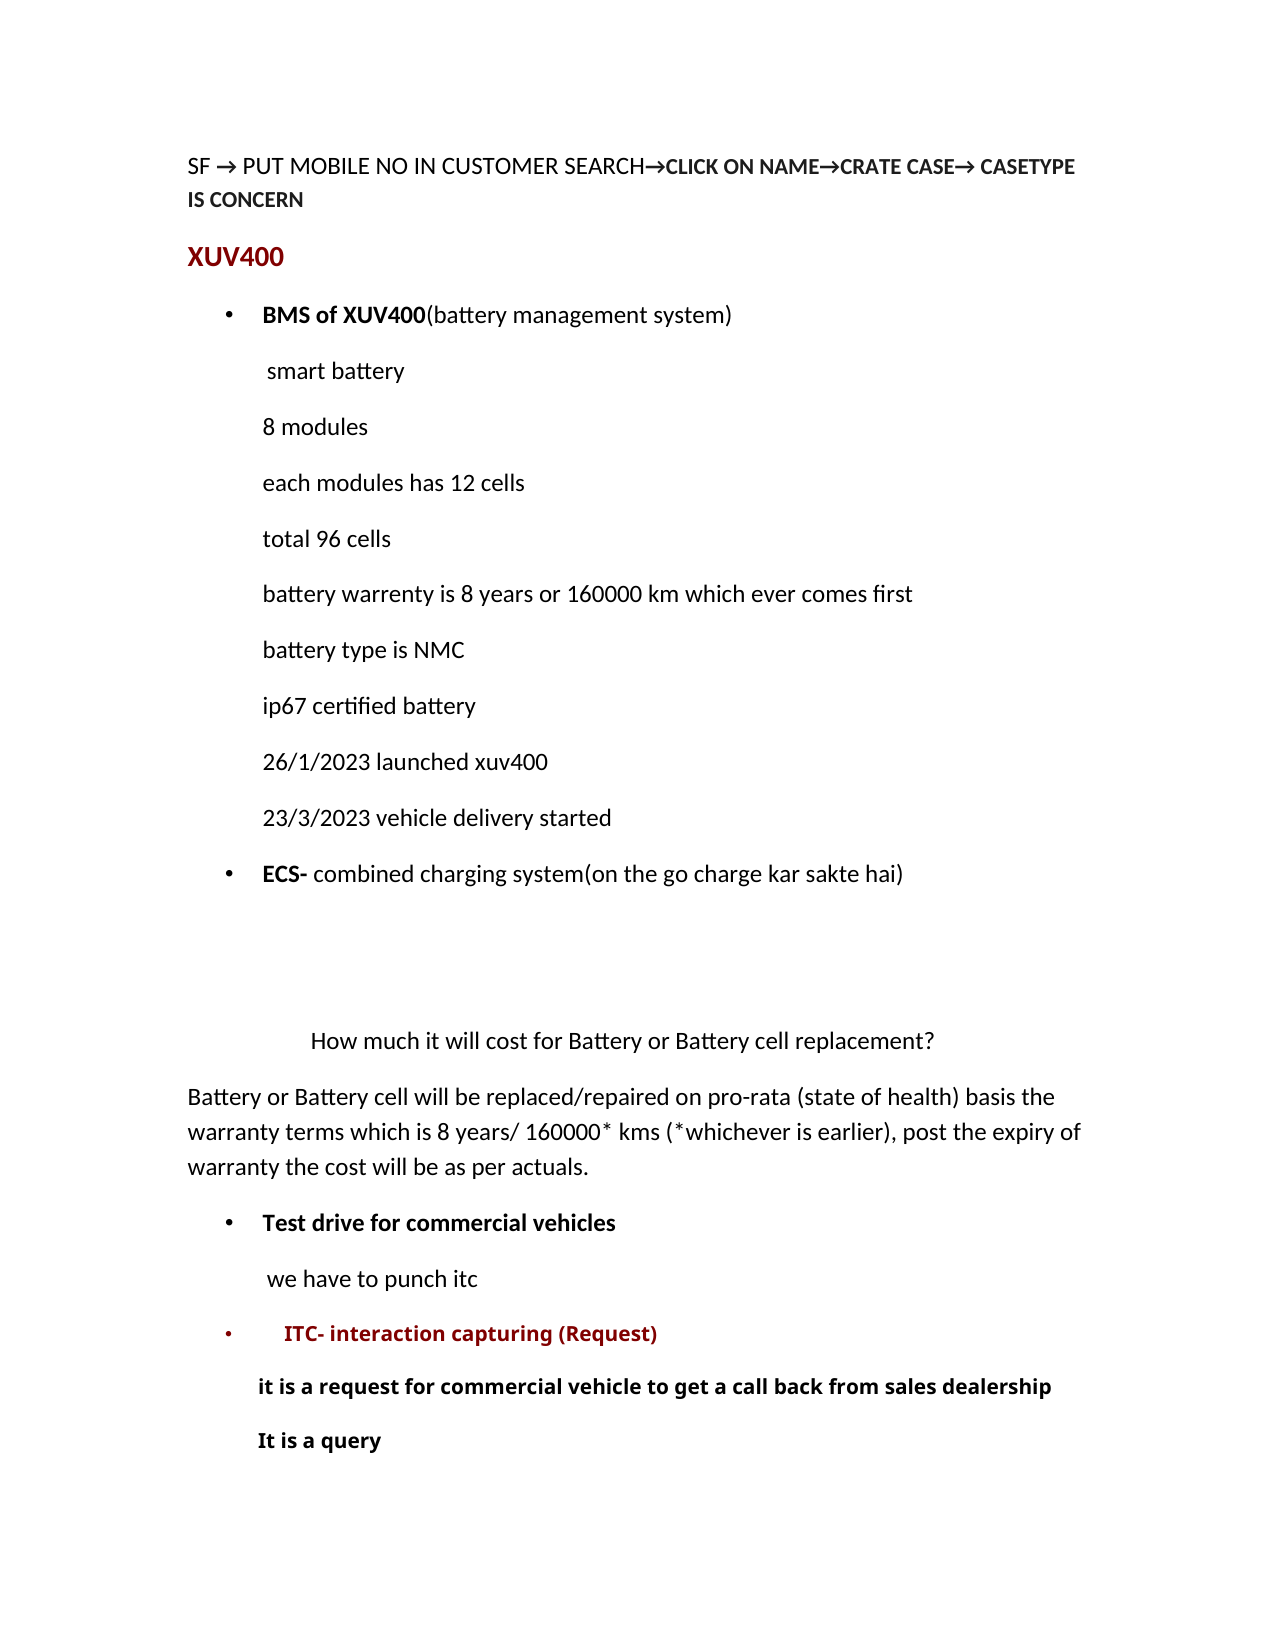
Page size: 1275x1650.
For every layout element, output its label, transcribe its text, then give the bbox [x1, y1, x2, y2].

text It is a query [187, 1426, 1087, 1454]
text we have to punch itc [187, 1263, 1087, 1293]
text each modules has 12 cells [262, 467, 1087, 497]
text 23/3/2023 vehicle delivery started [262, 802, 1087, 832]
text smart battery [187, 355, 1087, 386]
text ip67 certified battery [262, 690, 1087, 721]
text total 96 cells [262, 523, 1087, 553]
text battery warrenty is 8 years or 160000 km which ever comes first [262, 579, 1087, 609]
text 26/1/2023 launched xuv400 [262, 746, 1087, 777]
text SF → PUT MOBILE NO IN CUSTOMER SEARCH→CLICK ON NAME→CRATE CASE→ CASETYPE IS CONCERN [187, 150, 1087, 213]
text battery type is NMC [262, 634, 1087, 665]
text XUV400 [187, 238, 1087, 273]
list ECS- combined charging system(on the go charge kar sakte hai) [225, 858, 1087, 888]
text 8 modules [262, 411, 1087, 442]
list Test drive for commercial vehicles [225, 1207, 1087, 1238]
text DATC DATC How much it will cost for Battery or Battery cell replacement? [187, 1025, 1087, 1056]
text it is a request for commercial vehicle to get a call back from sales dealership [187, 1372, 1087, 1401]
list BMS of XUV400(battery management system) [225, 299, 1087, 330]
list ITC- interaction capturing (Request) [225, 1319, 1087, 1347]
text Battery or Battery cell will be replaced/repaired on pro-rata (state of health) basis the warranty terms which is 8 years/ 160000* kms (*whichever is earlier), post the expiry of warranty the cost will be as per actuals. [187, 1081, 1087, 1182]
